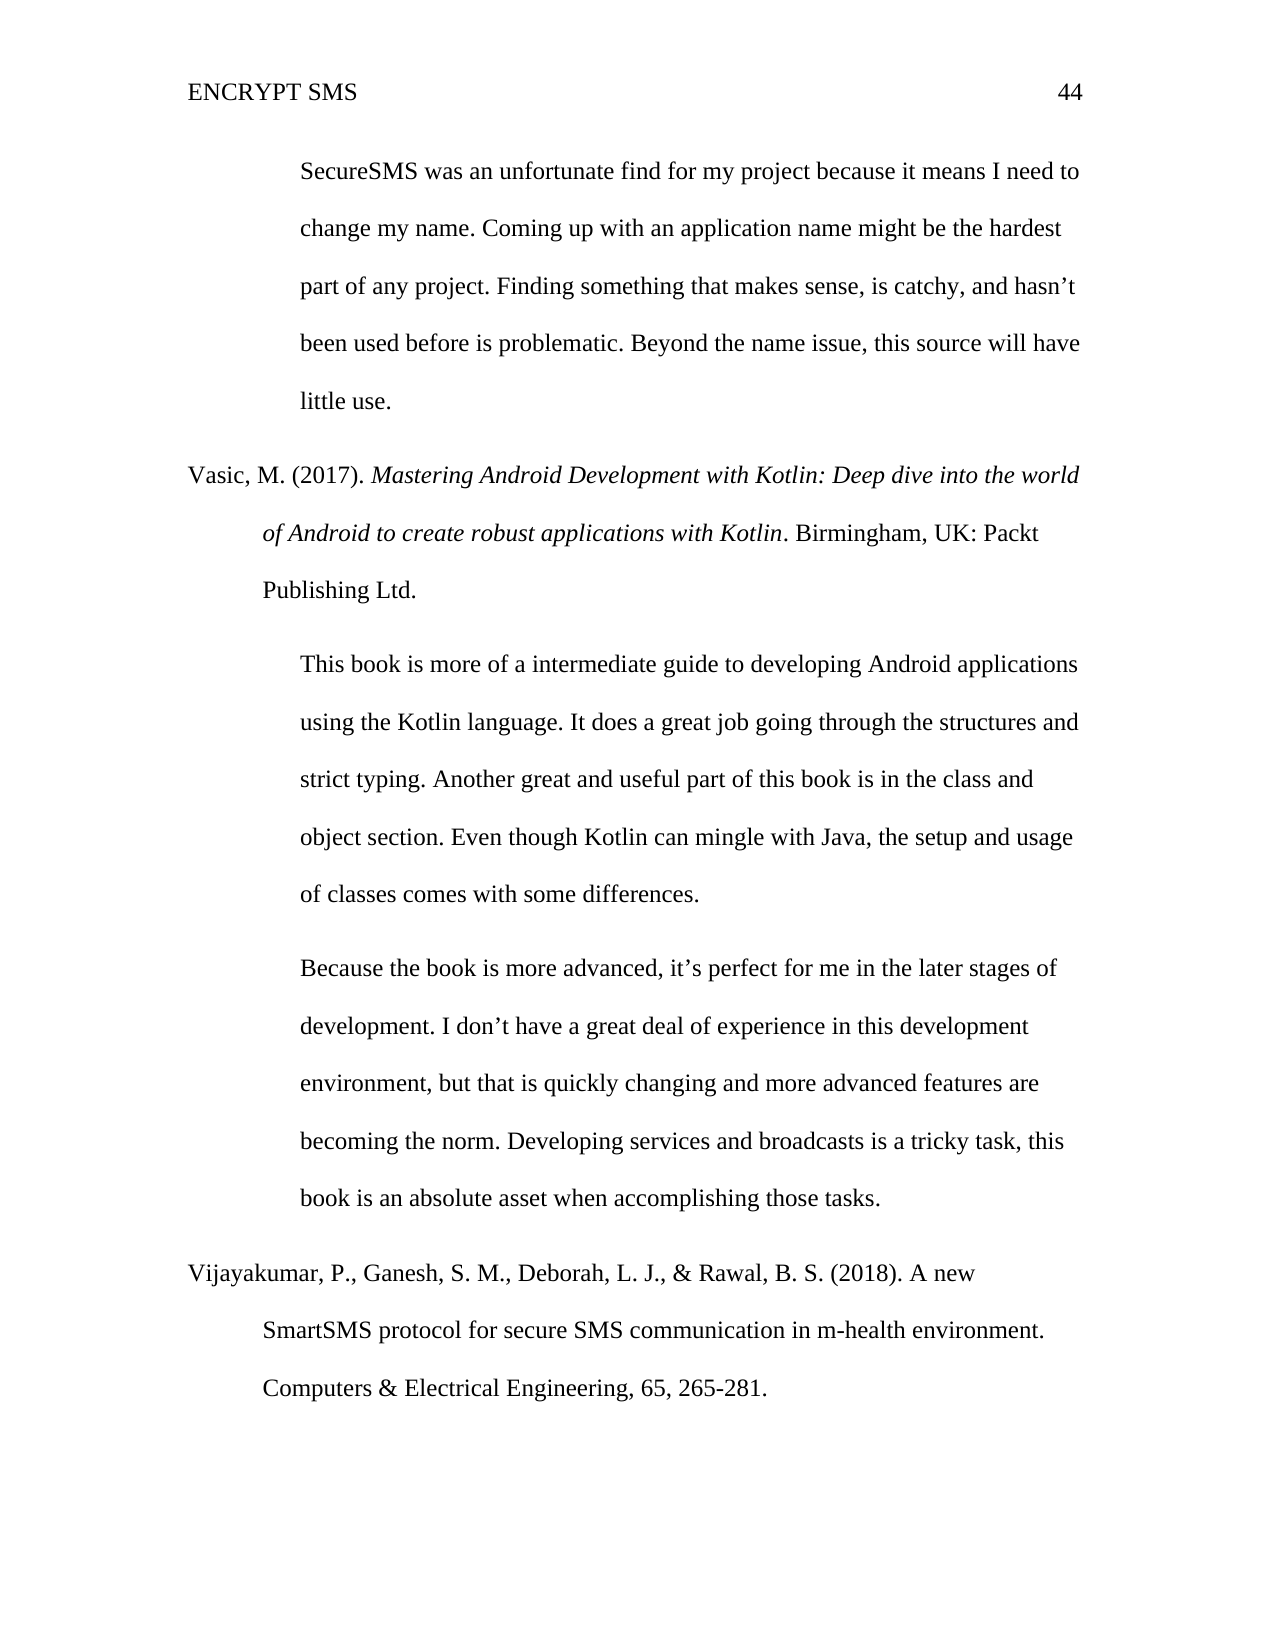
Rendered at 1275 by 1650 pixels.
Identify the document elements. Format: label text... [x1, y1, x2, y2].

text Vijayakumar, P., Ganesh, S. M., Deborah, L. J., & Rawal, B. S. (2018). A new SmartSMS protocol for secure SMS communication in m-health environment. Computers & Electrical Engineering, 65, 265-281. [187, 1258, 1087, 1401]
text Because the book is more advanced, it’s perfect for me in the later stages of development. I don’t have a great deal of experience in this development environment, but that is quickly changing and more advanced features are becoming the norm. Developing services and broadcasts is a tricky task, this book is an absolute asset when accomplishing those tasks. [300, 953, 1087, 1212]
text SecureSMS was an unfortunate find for my project because it means I need to change my name. Coming up with an application name might be the hardest part of any project. Finding something that makes sense, is catchy, and hasn’t been used before is problematic. Beyond the name issue, this source will have little use. [300, 156, 1087, 415]
text This book is more of a intermediate guide to developing Android applications using the Kotlin language. It does a great job going through the structures and strict typing. Another great and useful part of this book is in the class and object section. Even though Kotlin can mingle with Java, the setup and usage of classes comes with some differences. [300, 649, 1087, 908]
text Vasic, M. (2017). Mastering Android Development with Kotlin: Deep dive into the world of Android to create robust applications with Kotlin. Birmingham, UK: Packt Publishing Ltd. [187, 460, 1087, 604]
